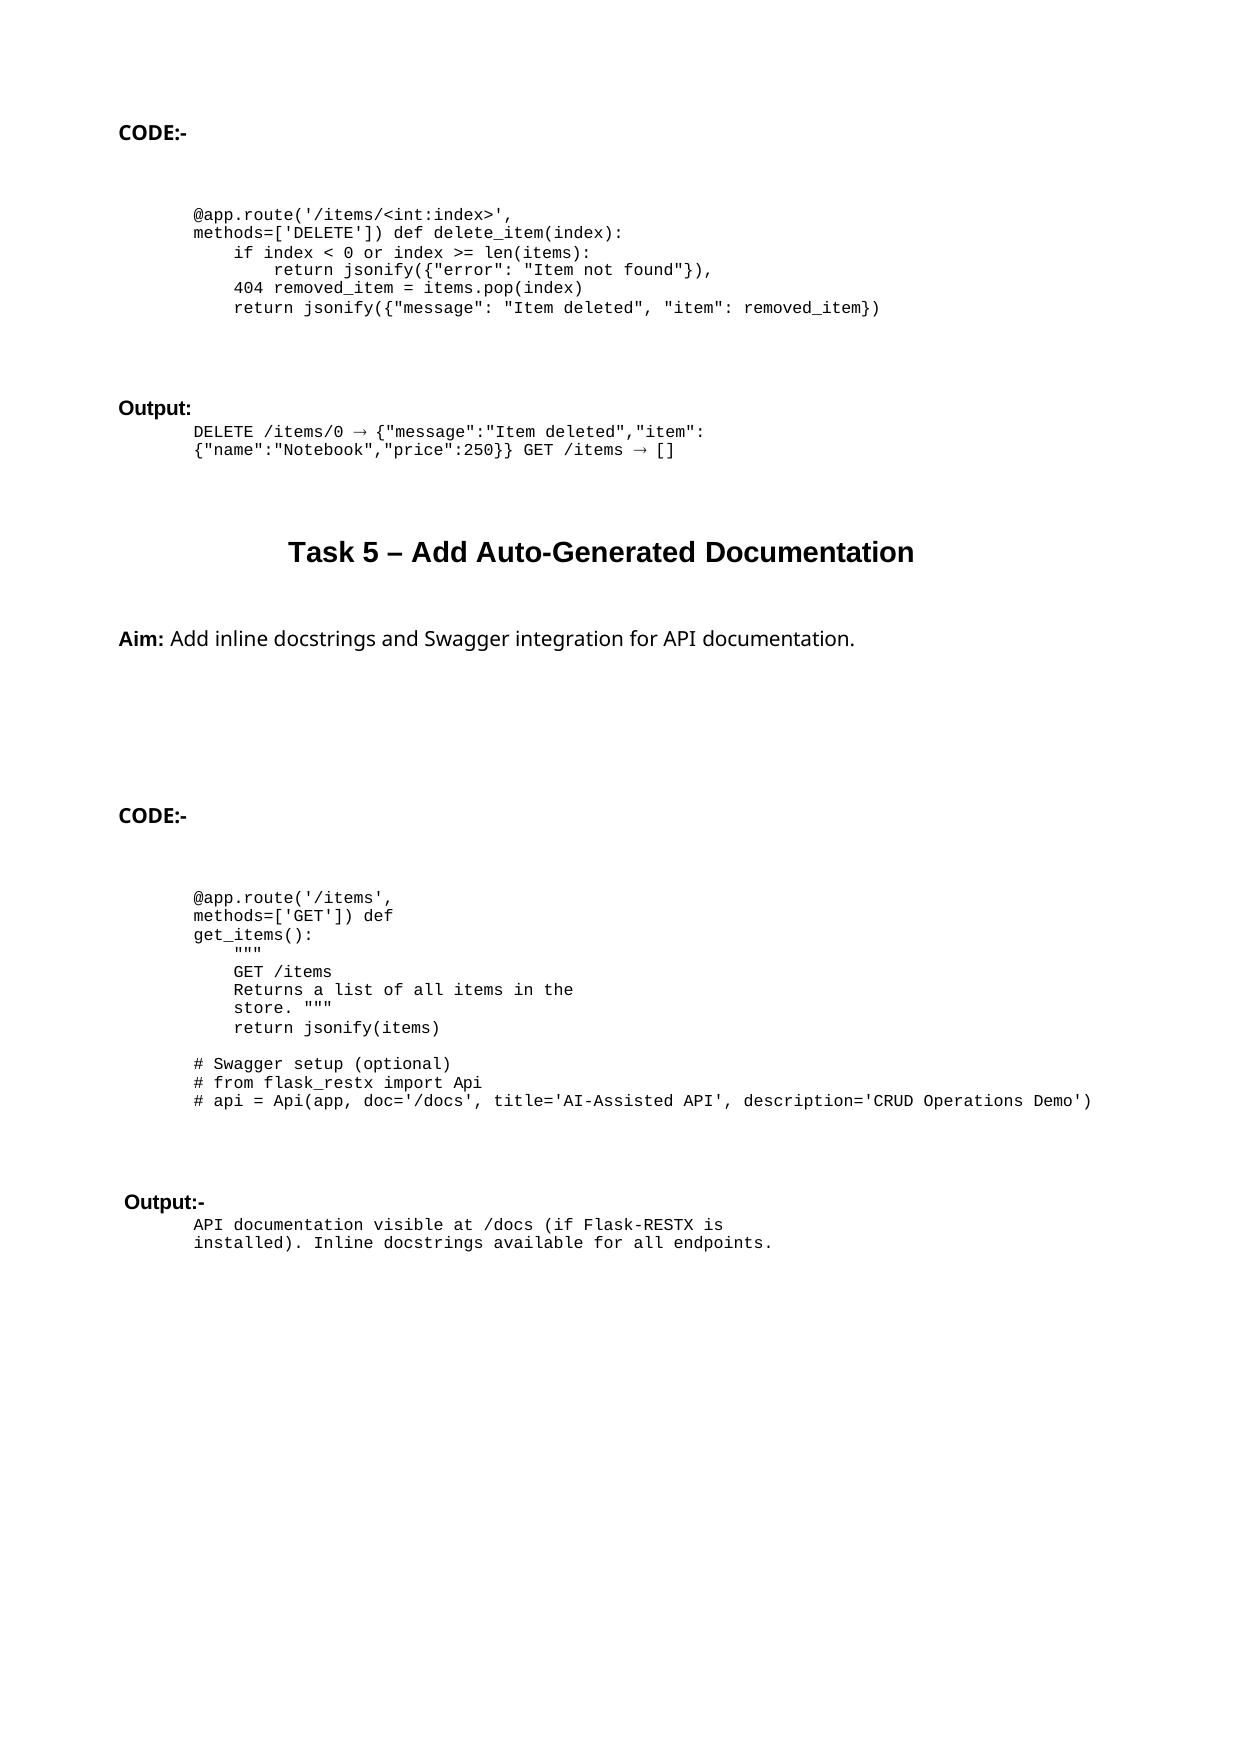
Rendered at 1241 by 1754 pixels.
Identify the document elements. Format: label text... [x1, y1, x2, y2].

text API documentation visible at /docs (if Flask-RESTX is installed). Inline docstrings available for all endpoints. [193, 1217, 823, 1254]
text """ [233, 945, 1122, 963]
text Output: [118, 396, 1122, 420]
text GET /items [233, 963, 1122, 981]
subtitle Task 5 – Add Auto-Generated Documentation [118, 534, 1122, 568]
text Returns a list of all items in the store. """ [233, 982, 592, 1018]
subtitle CODE:- [118, 118, 1122, 147]
text @app.route('/items/<int:index>', methods=['DELETE']) def delete_item(index): [193, 206, 664, 243]
text if index < 0 or index >= len(items): [233, 243, 1122, 262]
text Output:- [118, 1190, 1122, 1214]
text # from flask_restx import Api [193, 1073, 1122, 1092]
text return jsonify({"error": "Item not found"}), 404 removed_item = items.pop(index) [233, 262, 713, 299]
text return jsonify(items) [233, 1018, 1122, 1037]
text return jsonify({"message": "Item deleted", "item": removed_item}) [233, 299, 1122, 317]
subtitle Aim: Add inline docstrings and Swagger integration for API documentation. [118, 624, 1122, 652]
text # Swagger setup (optional) [193, 1055, 1122, 1073]
text # api = Api(app, doc='/docs', title='AI-Assisted API', description='CRUD Operations Demo') [193, 1092, 1122, 1111]
text @app.route('/items', methods=['GET']) def get_items(): [193, 890, 514, 945]
text DELETE /items/0  {"message":"Item deleted","item":{"name":"Notebook","price":250}} GET /items  [] [193, 422, 979, 460]
subtitle CODE:- [118, 801, 1122, 830]
